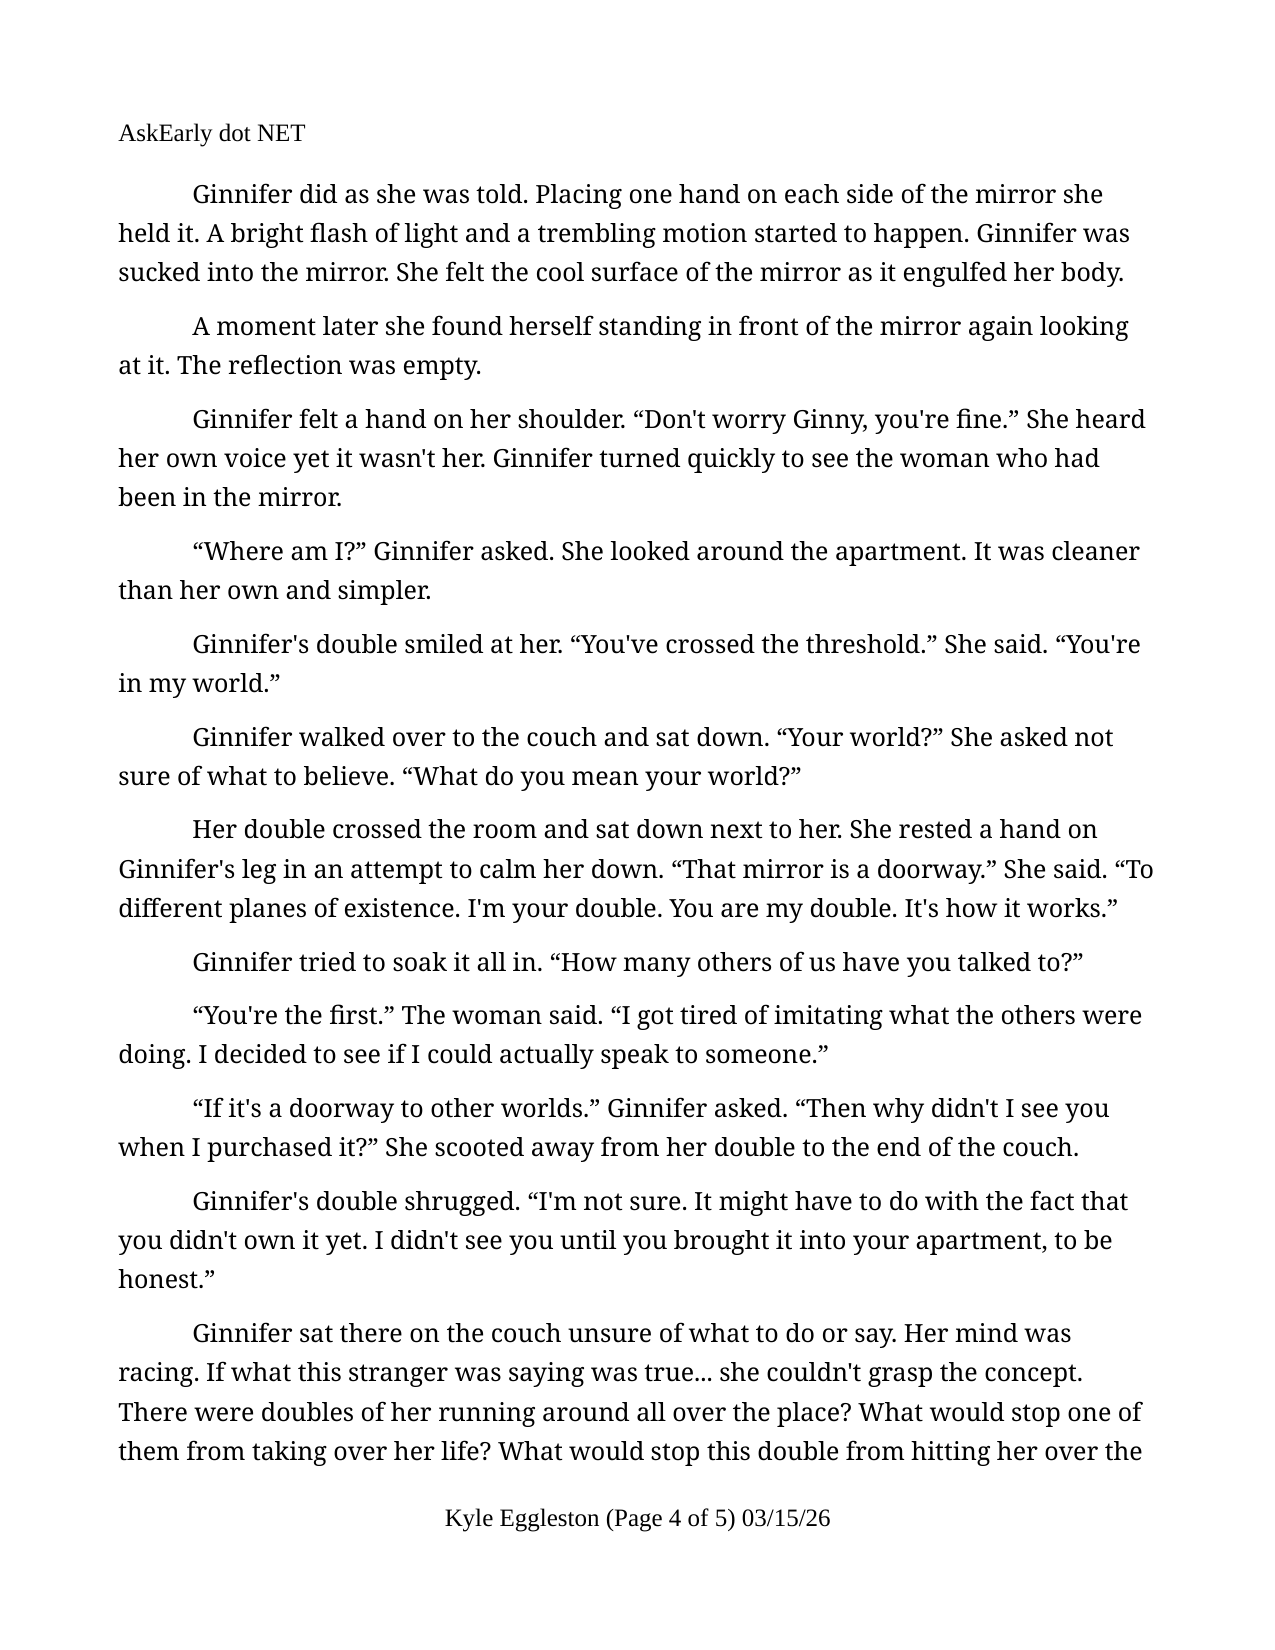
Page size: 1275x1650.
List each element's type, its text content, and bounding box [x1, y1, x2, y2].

text “If it's a doorway to other worlds.” Ginnifer asked. “Then why didn't I see you when I purchased it?” She scooted away from her double to the end of the couch. [118, 1091, 1157, 1164]
text Ginnifer felt a hand on her shoulder. “Don't worry Ginny, you're fine.” She heard her own voice yet it wasn't her. Ginnifer turned quickly to see the woman who had been in the mirror. [118, 401, 1157, 514]
text Ginnifer's double shrugged. “I'm not sure. It might have to do with the fact that you didn't own it yet. I didn't see you until you brought it into your apartment, to be honest.” [118, 1184, 1157, 1296]
text “Where am I?” Ginnifer asked. She looked around the apartment. It was cleaner than her own and simpler. [118, 533, 1157, 607]
text Ginnifer walked over to the couch and sat down. “Your world?” She asked not sure of what to believe. “What do you mean your world?” [118, 719, 1157, 792]
text Ginnifer sat there on the couch unsure of what to do or say. Her mind was racing. If what this stranger was saying was true... she couldn't grasp the concept. There were doubles of her running around all over the place? What would stop one of them from taking over her life? What would stop this double from hitting her over the [118, 1316, 1157, 1467]
text A moment later she found herself standing in front of the mirror again looking at it. The reflection was empty. [118, 308, 1157, 382]
text “You're the first.” The woman said. “I got tired of imitating what the others were doing. I decided to see if I could actually speak to someone.” [118, 998, 1157, 1071]
text Ginnifer did as she was told. Placing one hand on each side of the mirror she held it. A bright flash of light and a trembling motion started to happen. Ginnifer was sucked into the mirror. She felt the cool surface of the mirror as it engulfed her body. [118, 176, 1157, 289]
text Ginnifer's double smiled at her. “You've crossed the threshold.” She said. “You're in my world.” [118, 626, 1157, 699]
text Her double crossed the room and sat down next to her. She rested a hand on Ginnifer's leg in an attempt to calm her down. “That mirror is a doorway.” She said. “To different planes of existence. I'm your double. You are my double. It's how it works.” [118, 812, 1157, 924]
text Ginnifer tried to soak it all in. “How many others of us have you talked to?” [118, 944, 1157, 978]
